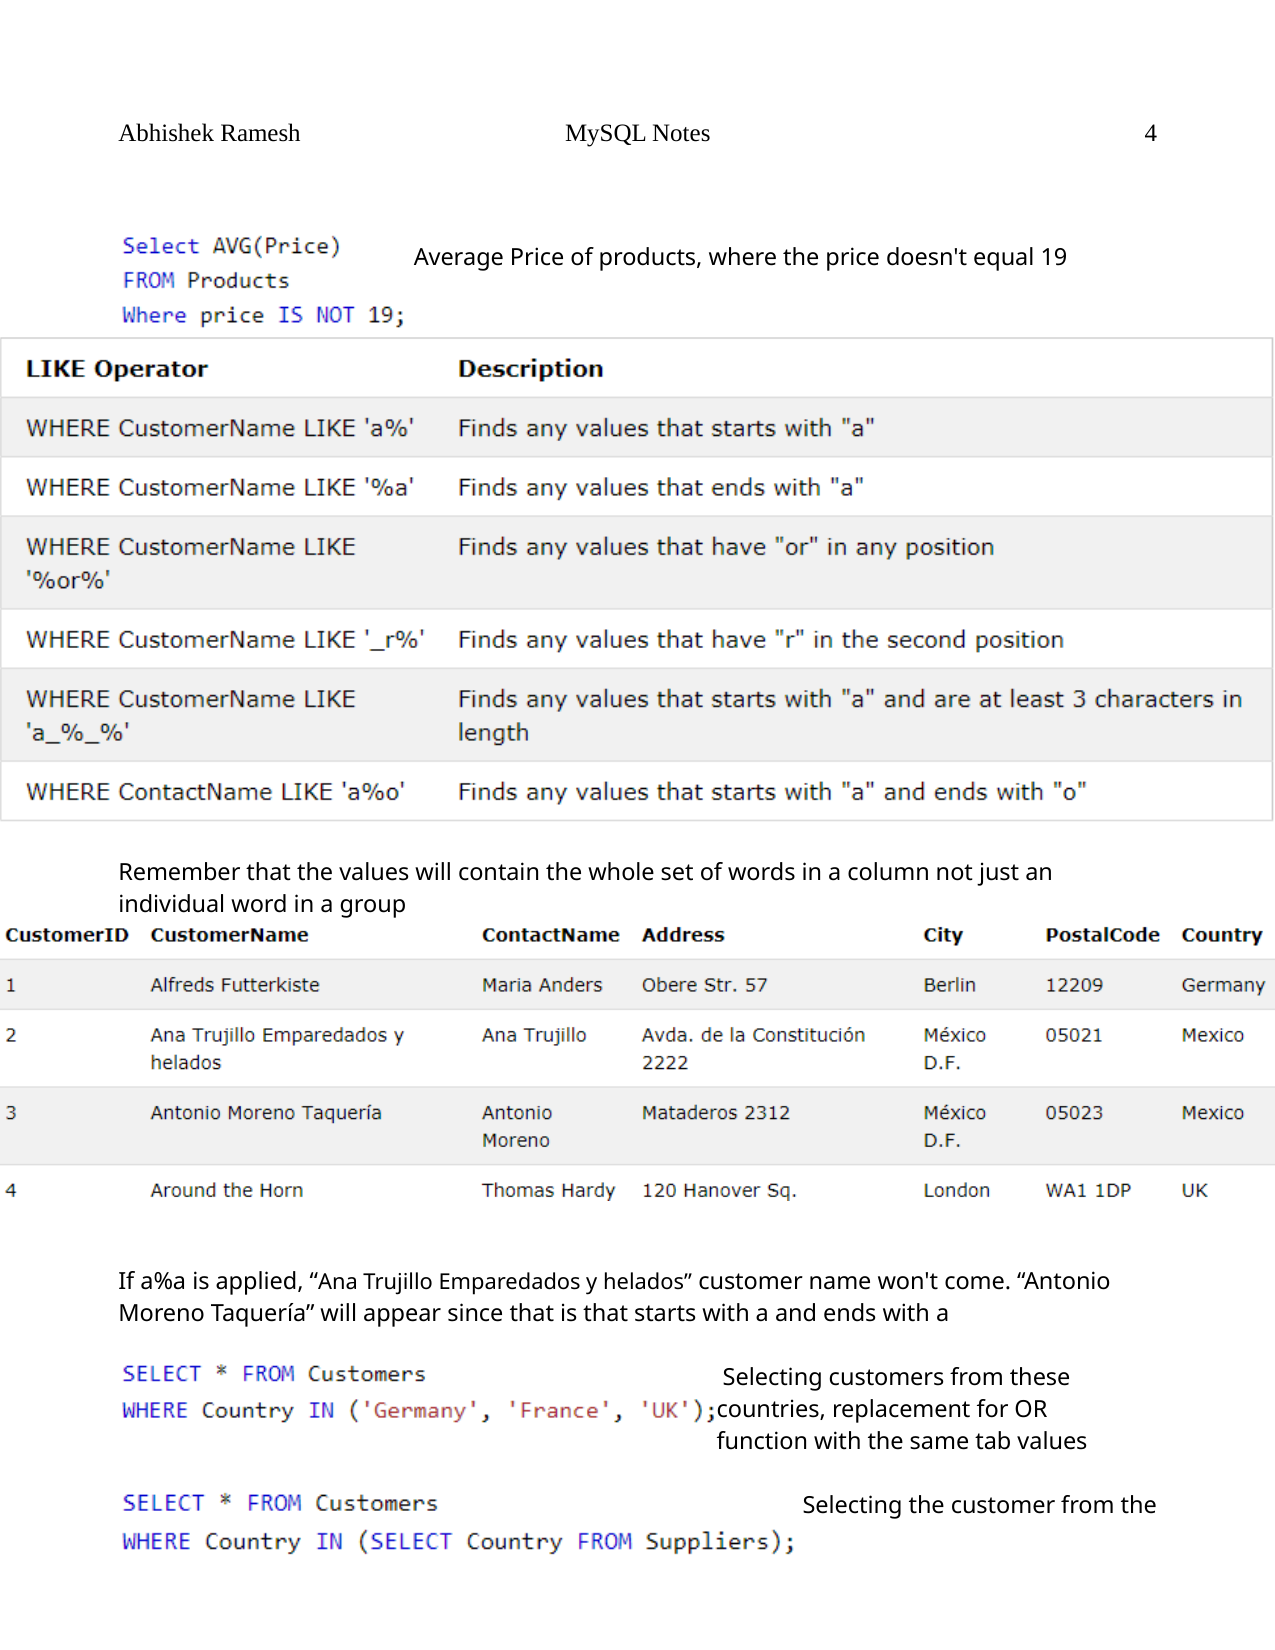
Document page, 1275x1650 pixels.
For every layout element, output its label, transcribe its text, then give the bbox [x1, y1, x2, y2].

picture [0, 336, 1275, 823]
picture [118, 1360, 717, 1427]
picture [118, 1488, 797, 1559]
picture [118, 230, 406, 329]
text Selecting the customer from the [797, 1488, 1157, 1520]
text Selecting customers from these countries, replacement for OR function with the same tab values [118, 1360, 1157, 1456]
text If a%a is applied, “Ana Trujillo Emparedados y helados” customer name won't come. “Antonio Moreno Taquería” will appear since that is that starts with a and ends with a [118, 1264, 1157, 1328]
text Average Price of products, where the price doesn't equal 19 [406, 240, 1157, 272]
picture [0, 918, 1275, 1201]
text Remember that the values will contain the whole set of words in a column not just an individual word in a group [118, 855, 1157, 918]
